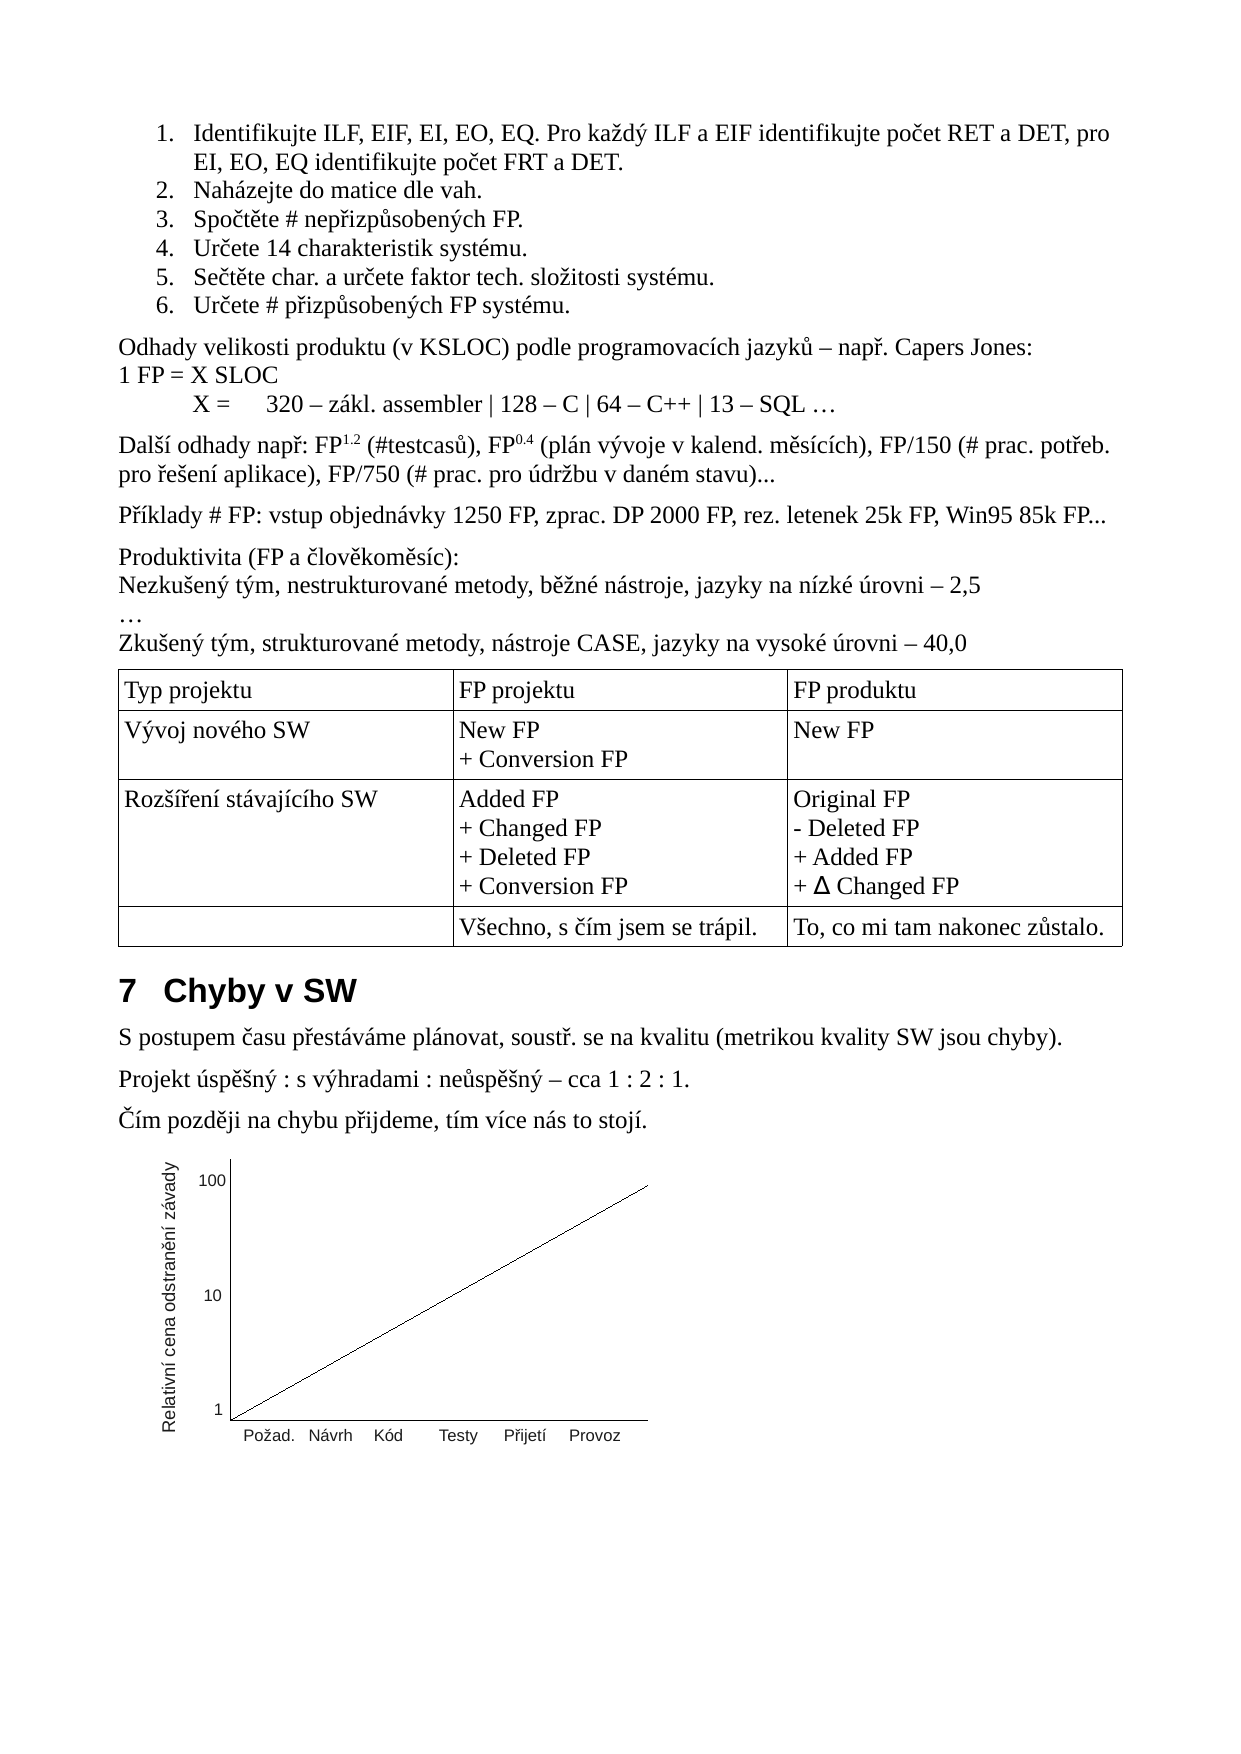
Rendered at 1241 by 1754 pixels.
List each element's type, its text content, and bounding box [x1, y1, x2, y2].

text Další odhady např: FP1.2 (#testcasů), FP0.4 (plán vývoje v kalend. měsících), FP/150 (# prac. potřeb. pro řešení aplikace), FP/750 (# prac. pro údržbu v daném stavu)... [118, 431, 1122, 488]
text X = 320 – zákl. assembler | 128 – C | 64 – C++ | 13 – SQL … [192, 389, 1122, 418]
text Nezkušený tým, nestrukturované metody, běžné nástroje, jazyky na nízké úrovni – 2,5 [118, 571, 1122, 599]
text Zkušený tým, strukturované metody, nástroje CASE, jazyky na vysoké úrovni – 40,0 [118, 628, 1122, 657]
text Příklady # FP: vstup objednávky 1250 FP, zprac. DP 2000 FP, rez. letenek 25k FP, Win95 85k FP... [118, 501, 1122, 529]
list Určete # přizpůsobených FP systému. [156, 291, 1122, 319]
table_header Typ projektu [119, 670, 453, 710]
table_cell Added FP + Changed FP + Deleted FP + Conversion FP [454, 780, 787, 906]
table_cell New FP [788, 711, 1122, 779]
list Identifikujte ILF, EIF, EI, EO, EQ. Pro každý ILF a EIF identifikujte počet RET a DET, pro EI, EO, EQ identifikujte počet FRT a DET. [156, 118, 1122, 176]
table_header FP produktu [788, 670, 1122, 710]
text Produktivita (FP a člověkoměsíc): [118, 542, 1122, 571]
table_cell Všechno, s čím jsem se trápil. [454, 907, 787, 946]
list Sečtěte char. a určete faktor tech. složitosti systému. [156, 262, 1122, 291]
text 1 FP = X SLOC [118, 361, 1122, 389]
text Odhady velikosti produktu (v KSLOC) podle programovacích jazyků – např. Capers Jones: [118, 332, 1122, 361]
list Naházejte do matice dle vah. [156, 176, 1122, 204]
table_cell Rozšíření stávajícího SW [119, 780, 453, 906]
table_cell [119, 907, 453, 946]
table_cell New FP + Conversion FP [454, 711, 787, 779]
text Čím později na chybu přijdeme, tím více nás to stojí. [118, 1105, 1122, 1134]
subtitle Chyby v SW [118, 971, 1122, 1010]
text … [118, 599, 1122, 628]
table_cell Vývoj nového SW [119, 711, 453, 779]
table_header FP projektu [454, 670, 787, 710]
table_cell Original FP - Deleted FP + Added FP + ∆ Changed FP [788, 780, 1122, 906]
table_cell To, co mi tam nakonec zůstalo. [788, 907, 1122, 946]
list Spočtěte # nepřizpůsobených FP. [156, 204, 1122, 233]
list Určete 14 charakteristik systému. [156, 233, 1122, 262]
text S postupem času přestáváme plánovat, soustř. se na kvalitu (metrikou kvality SW jsou chyby). [118, 1022, 1122, 1051]
text Projekt úspěšný : s výhradami : neůspěšný – cca 1 : 2 : 1. [118, 1064, 1122, 1092]
